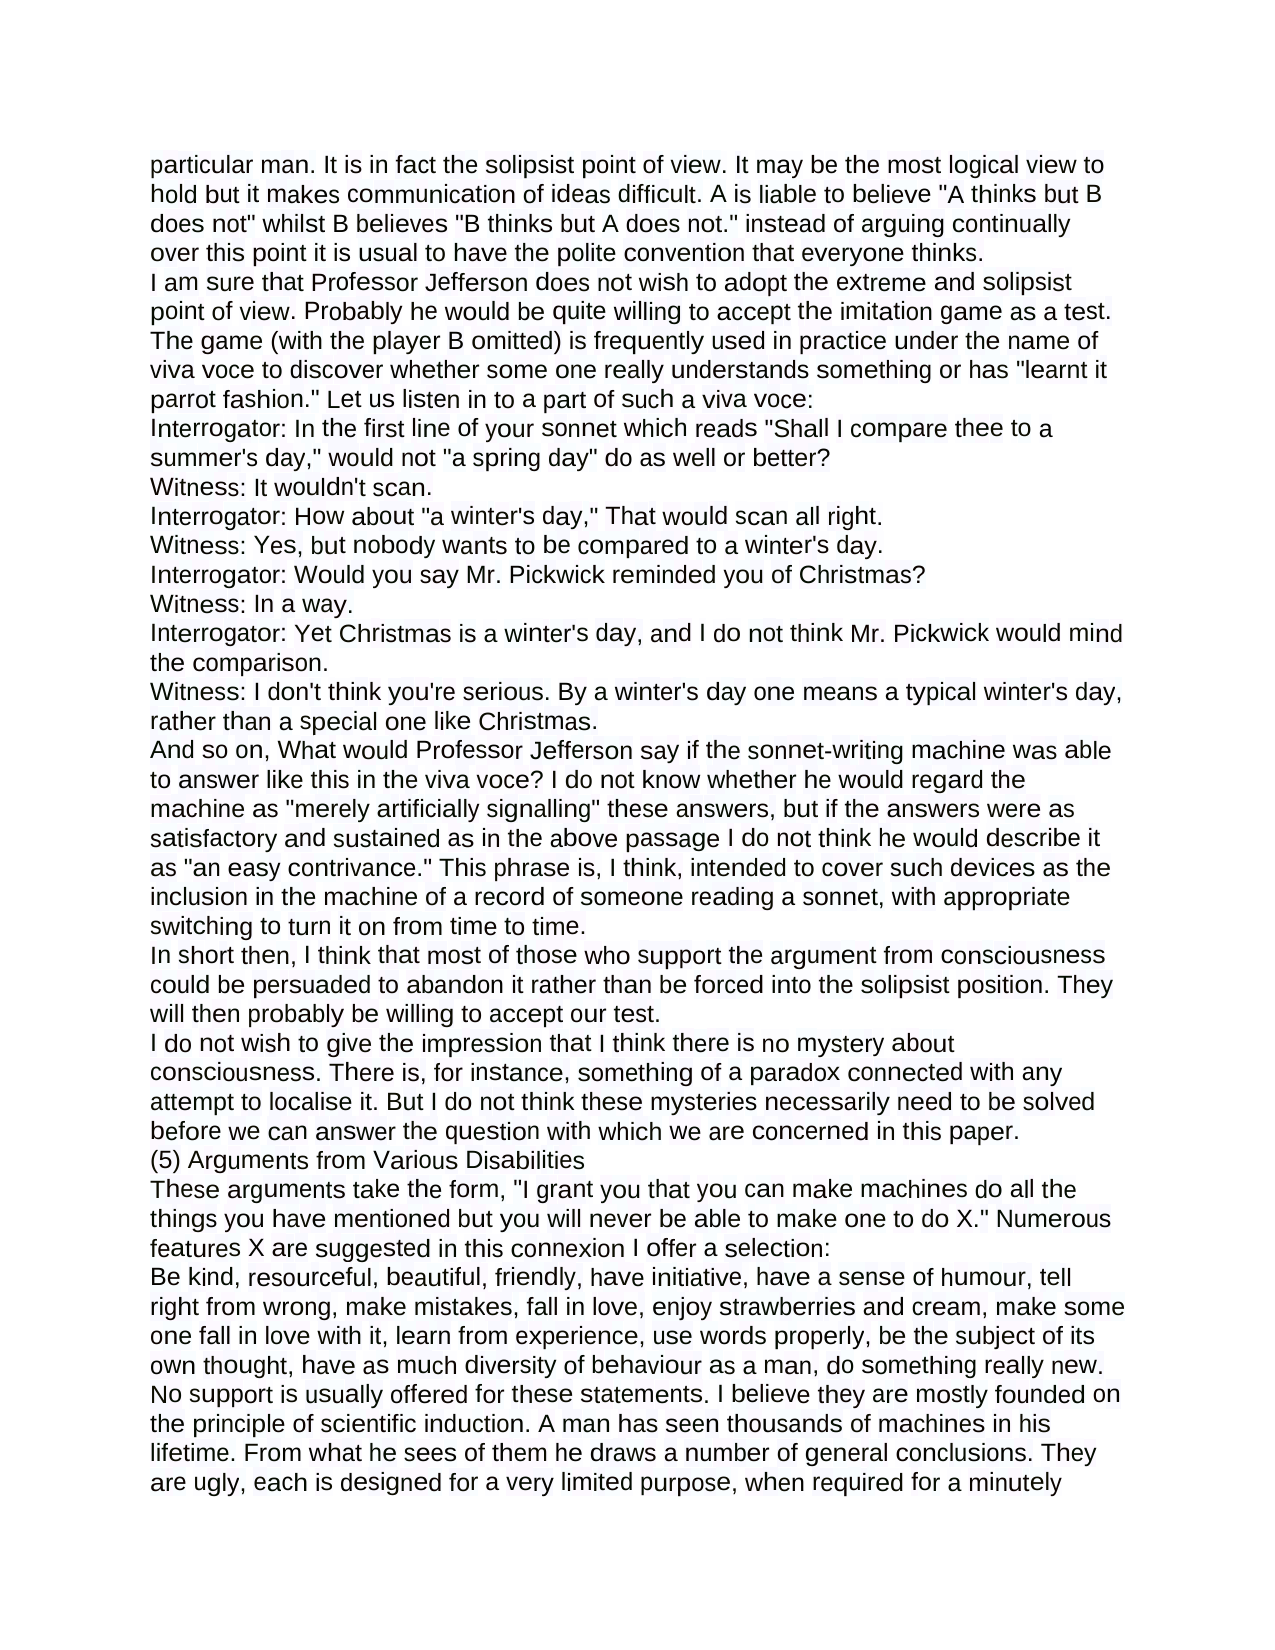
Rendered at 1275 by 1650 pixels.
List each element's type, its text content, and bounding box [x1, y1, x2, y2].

text Witness: I don't think you're serious. By a winter's day one means a typical winter's day, rather than a special one like Christmas. [358, 677, 434, 735]
text Witness: It wouldn't scan. [358, 472, 398, 501]
text Interrogator: How about "a winter's day," That would scan all right. [656, 501, 709, 531]
text Witness: It wouldn't scan. [433, 472, 1125, 501]
text Witness: I don't think you're serious. By a winter's day one means a typical winter's day, rather than a special one like Christmas. [564, 677, 1125, 735]
text This argument appears to be a denial of the validity of our test. According to the most extreme form of this view the only way by which one could be sure that machine thinks is to be the machine and to feel oneself thinking. One could then describe these feelings to the world, but of course no one would be justified in taking any notice. Likewise according to this view the only way to know that a man thinks is to be that particular man. It is in fact the solipsist point of view. It may be the most logical view to hold but it makes communication of ideas difficult. A is liable to believe "A thinks but B does not" whilst B believes "B thinks but A does not." instead of arguing continually over this point it is usual to have the polite convention that everyone thinks. [150, 150, 1125, 267]
text In short then, I think that most of those who support the argument from consciousness could be persuaded to abandon it rather than be forced into the solipsist position. They will then probably be willing to accept our test. [150, 940, 1125, 1028]
text These arguments take the form, "I grant you that you can make machines do all the things you have mentioned but you will never be able to make one to do X." Numerous features X are suggested in this connexion I offer a selection: [150, 1174, 1125, 1262]
text Witness: It wouldn't scan. [227, 472, 292, 501]
text Witness: In a way. [333, 589, 1125, 618]
text (5) Arguments from Various Disabilities [432, 1145, 465, 1174]
text Witness: I don't think you're serious. By a winter's day one means a typical winter's day, rather than a special one like Christmas. [471, 677, 574, 735]
text Interrogator: In the first line of your sonnet which reads "Shall I compare thee to a summer's day," would not "a spring day" do as well or better? [150, 413, 1125, 472]
text And so on, What would Professor Jefferson say if the sonnet-writing machine was able to answer like this in the viva voce? I do not know whether he would regard the machine as "merely artificially signalling" these answers, but if the answers were as satisfactory and sustained as in the above passage I do not think he would describe it as "an easy contrivance." This phrase is, I think, intended to cover such devices as the inclusion in the machine of a record of someone reading a sonnet, with appropriate switching to turn it on from time to time. [150, 735, 1125, 940]
text Witness: Yes, but nobody wants to be compared to a winter's day. [884, 531, 1125, 560]
text Witness: In a way. [239, 589, 253, 618]
text (5) Arguments from Various Disabilities [345, 1145, 373, 1174]
text Witness: I don't think you're serious. By a winter's day one means a typical winter's day, rather than a special one like Christmas. [214, 677, 300, 735]
text I do not wish to give the impression that I think there is no mystery about consciousness. There is, for instance, something of a paradox connected with any attempt to localise it. But I do not think these mysteries necessarily need to be solved before we can answer the question with which we are concerned in this paper. [150, 1028, 1125, 1145]
text (5) Arguments from Various Disabilities [275, 1145, 331, 1174]
text Interrogator: Would you say Mr. Pickwick reminded you of Christmas? [926, 560, 1125, 589]
text I am sure that Professor Jefferson does not wish to adopt the extreme and solipsist point of view. Probably he would be quite willing to accept the imitation game as a test. The game (with the player B omitted) is frequently used in practice under the name of viva voce to discover whether some one really understands something or has "learnt it parrot fashion." Let us listen in to a part of such a viva voce: [676, 267, 773, 384]
text Interrogator: Yet Christmas is a winter's day, and I do not think Mr. Pickwick would mind the comparison. [324, 618, 1125, 677]
text (5) Arguments from Various Disabilities [572, 1145, 1125, 1174]
text Interrogator: How about "a winter's day," That would scan all right. [876, 501, 1125, 531]
text I am sure that Professor Jefferson does not wish to adopt the extreme and solipsist point of view. Probably he would be quite willing to accept the imitation game as a test. The game (with the player B omitted) is frequently used in practice under the name of viva voce to discover whether some one really understands something or has "learnt it parrot fashion." Let us listen in to a part of such a viva voce: [807, 267, 1125, 413]
text I am sure that Professor Jefferson does not wish to adopt the extreme and solipsist point of view. Probably he would be quite willing to accept the imitation game as a test. The game (with the player B omitted) is frequently used in practice under the name of viva voce to discover whether some one really understands something or has "learnt it parrot fashion." Let us listen in to a part of such a viva voce: [396, 267, 552, 355]
